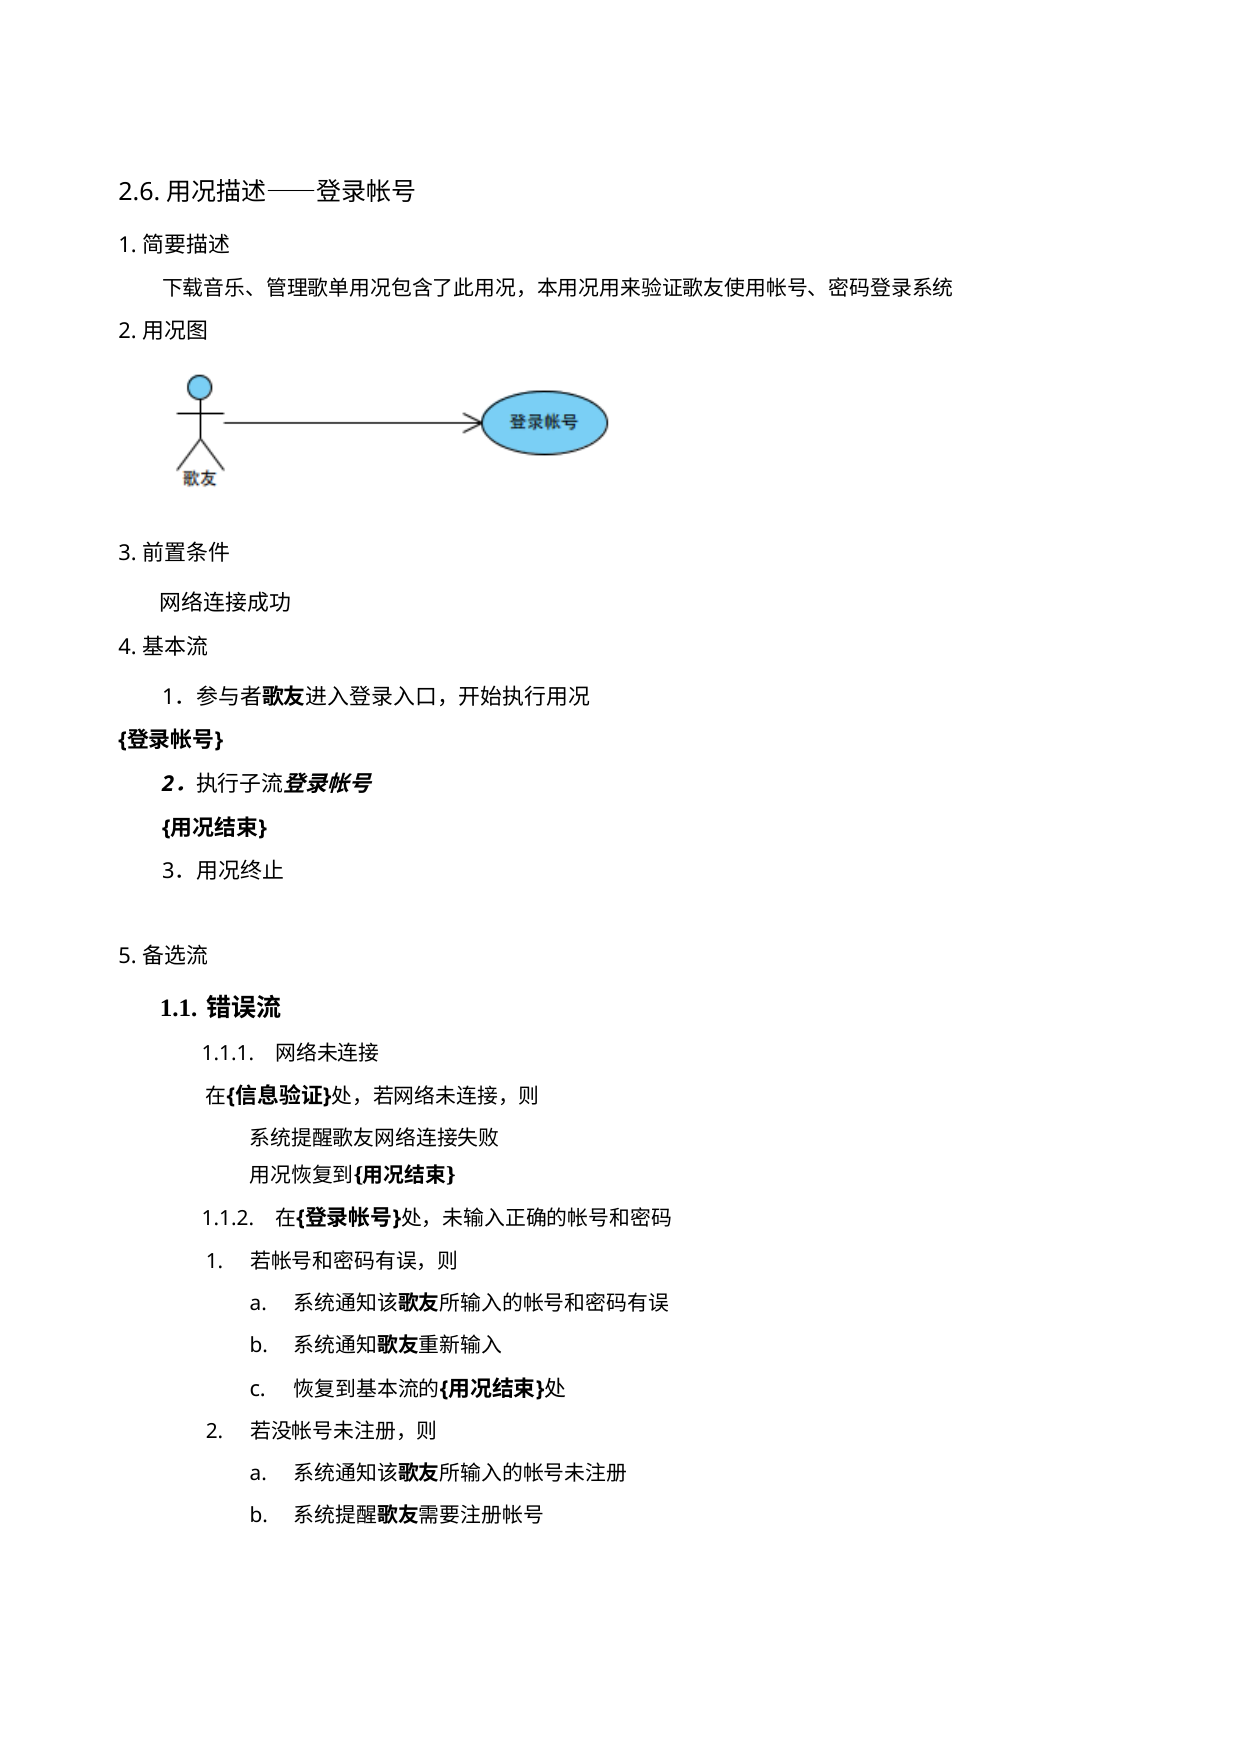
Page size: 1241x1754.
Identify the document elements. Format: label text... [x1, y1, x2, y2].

list 恢复到基本流的{用况结束}处 [249, 1371, 1122, 1402]
list 系统通知该歌友所输入的帐号和密码有误 [249, 1286, 1122, 1317]
list 若没帐号未注册，则 [206, 1414, 1122, 1444]
subtitle 备选流 [118, 938, 1122, 969]
list 执行子流登录帐号 [118, 766, 1122, 798]
text 在{信息验证}处，若网络未连接，则 [162, 1078, 1122, 1110]
list 系统通知该歌友所输入的帐号未注册 [249, 1456, 1122, 1487]
subtitle 前置条件 [118, 535, 1122, 567]
text 用况恢复到{用况结束} [206, 1158, 1122, 1188]
list 错误流 [159, 988, 1122, 1024]
text {用况结束} [162, 810, 1122, 841]
list 网络未连接 [201, 1036, 1122, 1066]
subtitle 基本流 [118, 629, 1122, 661]
text 网络连接成功 [159, 585, 1122, 617]
subtitle 用况描述——登录帐号 [118, 171, 1122, 208]
text 系统提醒歌友网络连接失败 [206, 1122, 1122, 1152]
list 系统提醒歌友需要注册帐号 [249, 1499, 1122, 1529]
list 在{登录帐号}处，未输入正确的帐号和密码 [201, 1200, 1122, 1232]
list 用况终止 [118, 853, 1122, 885]
list 若帐号和密码有误，则 [206, 1244, 1122, 1274]
text 下载音乐、管理歌单用况包含了此用况，本用况用来验证歌友使用帐号、密码登录系统 [162, 271, 1122, 301]
subtitle 简要描述 [118, 227, 1122, 258]
list 系统通知歌友重新输入 [249, 1328, 1122, 1359]
subtitle 用况图 [118, 313, 1122, 345]
picture [164, 372, 613, 495]
list 参与者歌友进入登录入口，开始执行用况 [118, 679, 1122, 711]
text {登录帐号} [118, 722, 1122, 754]
